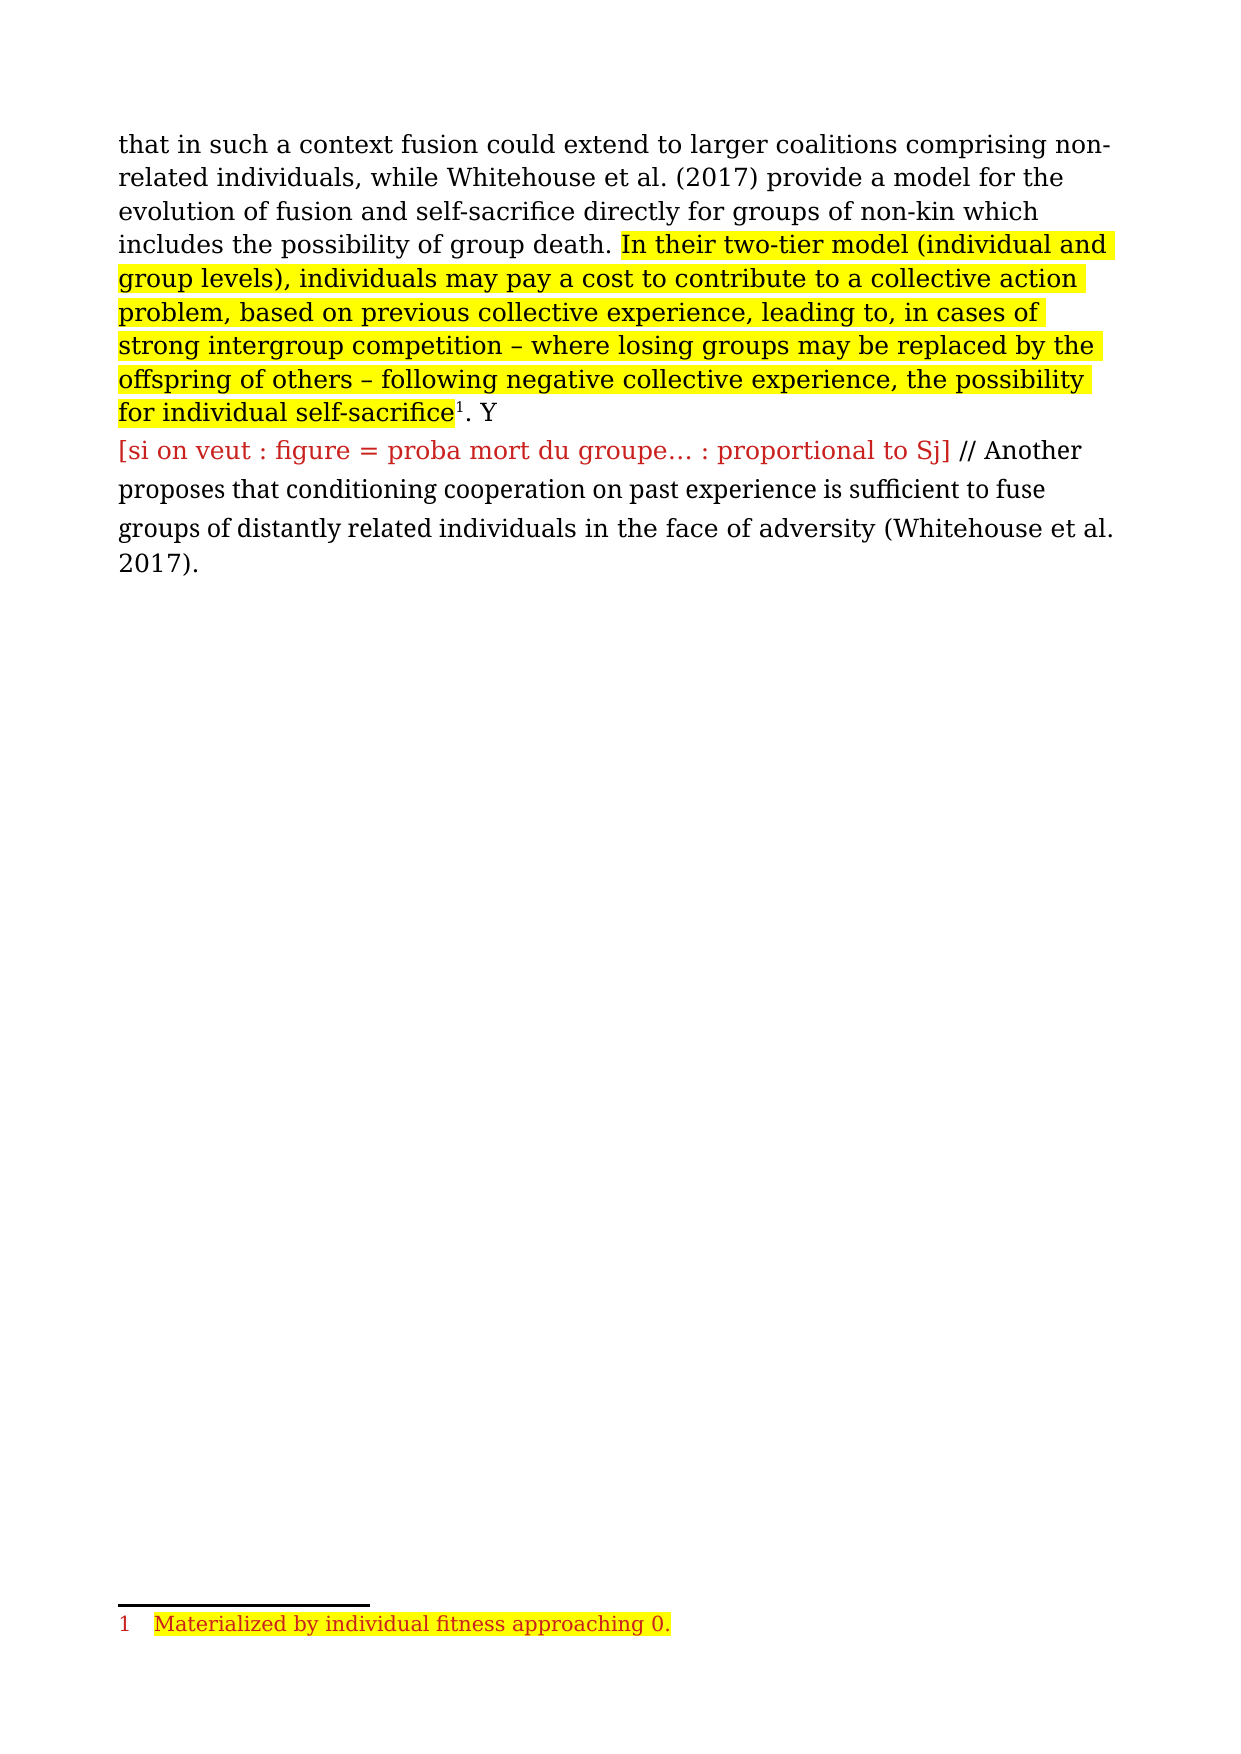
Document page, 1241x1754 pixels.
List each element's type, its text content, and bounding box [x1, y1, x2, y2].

text that in such a context fusion could extend to larger coalitions comprising non-related individuals, while Whitehouse et al. (2017) provide a model for the evolution of fusion and self-sacrifice directly for groups of non-kin which includes the possibility of group death. In their two-tier model (individual and group levels), individuals may pay a cost to contribute to a collective action problem, based on previous collective experience, leading to, in cases of strong intergroup competition – where losing groups may be replaced by the offspring of others – following negative collective experience, the possibility for individual self-sacrifice. Y [si on veut : figure = proba mort du groupe… : proportional to Sj] // Another proposes that conditioning cooperation on past experience is sufficient to fuse groups of distantly related individuals in the face of adversity (Whitehouse et al. 2017). [118, 130, 1122, 579]
text Materialized by individual fitness approaching 0. [118, 1612, 1122, 1636]
